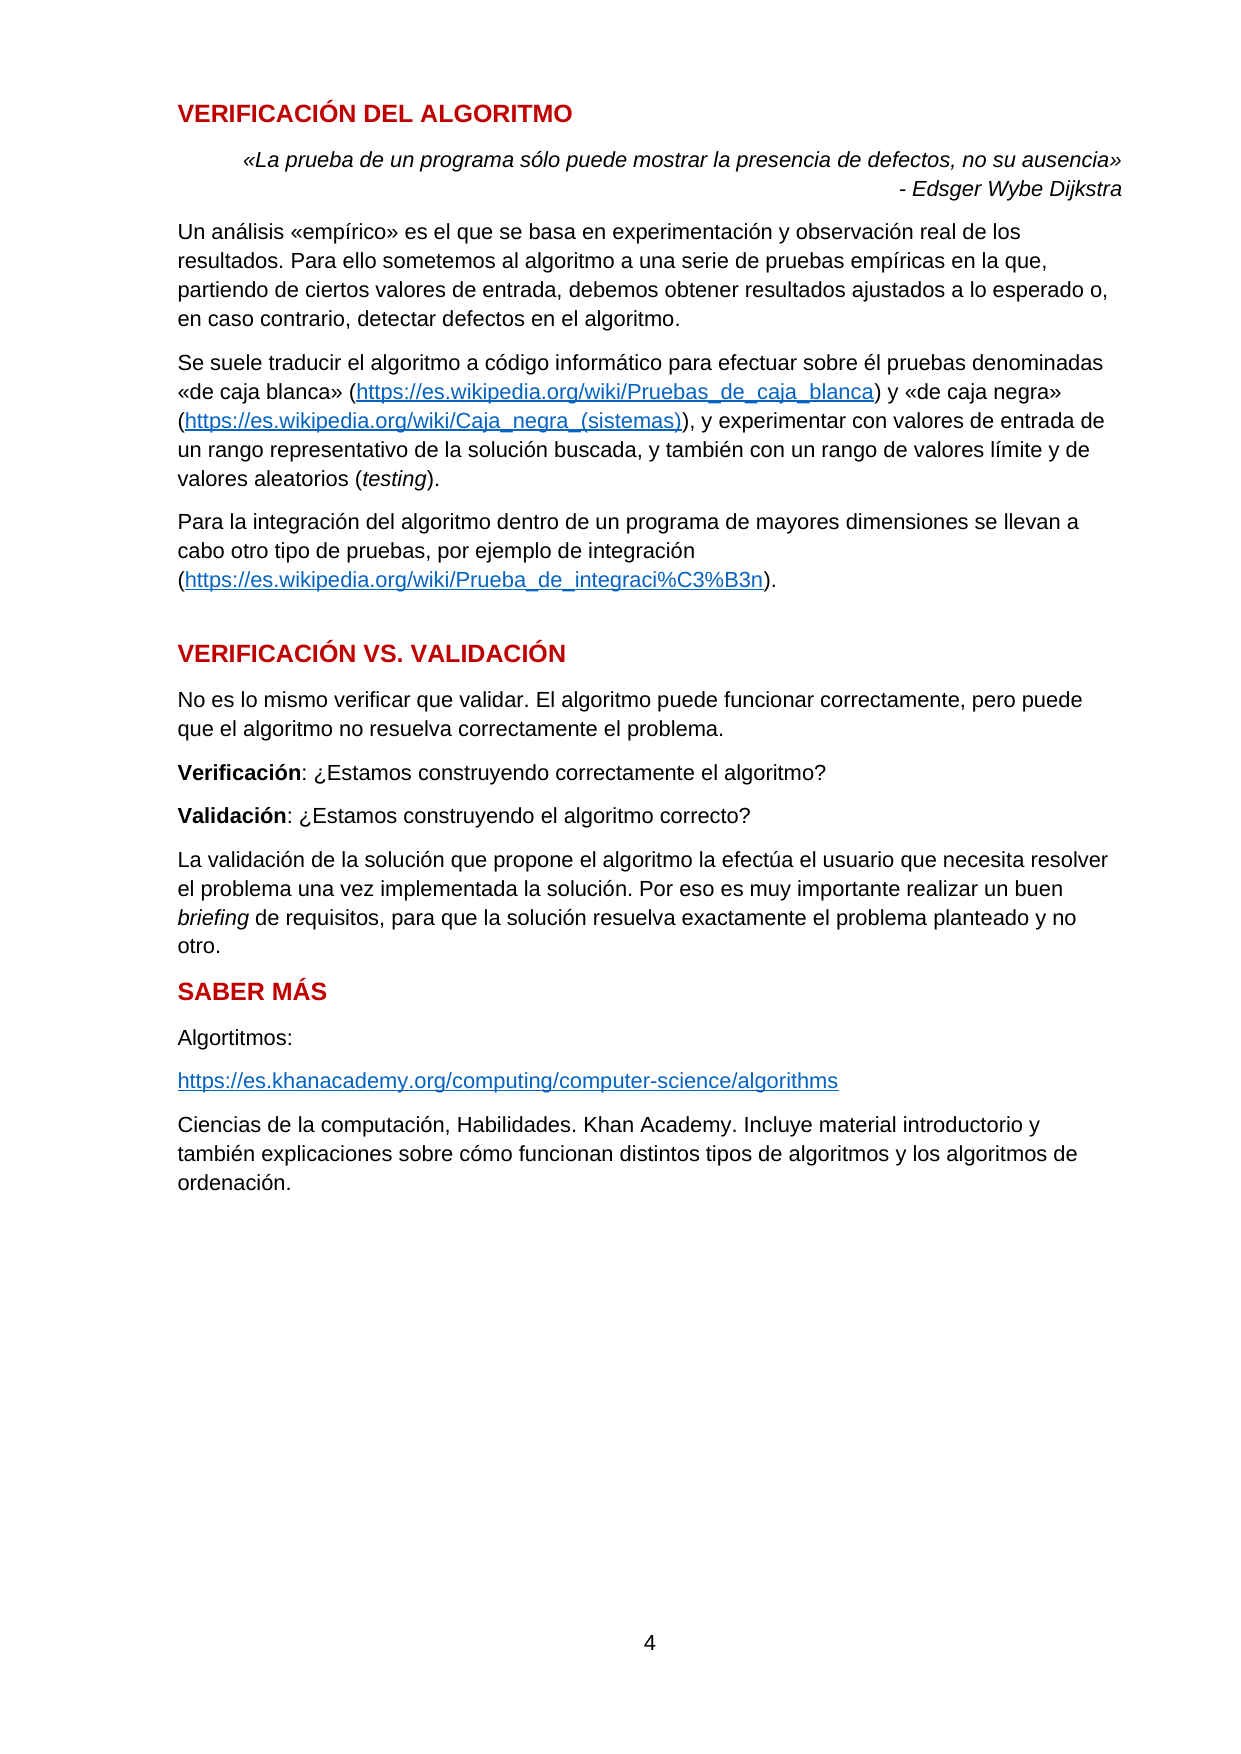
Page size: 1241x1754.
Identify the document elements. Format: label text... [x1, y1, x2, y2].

subtitle Saber más [177, 977, 1122, 1006]
text Algortitmos: [177, 1025, 1122, 1050]
text «La prueba de un programa sólo puede mostrar la presencia de defectos, no su ausencia» - Edsger Wybe Dijkstra [177, 147, 1122, 201]
text Un análisis «empírico» es el que se basa en experimentación y observación real de los resultados. Para ello sometemos al algoritmo a una serie de pruebas empíricas en la que, partiendo de ciertos valores de entrada, debemos obtener resultados ajustados a lo esperado o, en caso contrario, detectar defectos en el algoritmo. [177, 219, 1122, 331]
text Ciencias de la computación, Habilidades. Khan Academy. Incluye material introductorio y también explicaciones sobre cómo funcionan distintos tipos de algoritmos y los algoritmos de ordenación. [177, 1112, 1122, 1195]
text https://es.khanacademy.org/computing/computer-science/algorithms [177, 1068, 1122, 1093]
text Validación: ¿Estamos construyendo el algoritmo correcto? [177, 803, 1122, 828]
text Para la integración del algoritmo dentro de un programa de mayores dimensiones se llevan a cabo otro tipo de pruebas, por ejemplo de integración (https://es.wikipedia.org/wiki/Prueba_de_integraci%C3%B3n). [177, 509, 1122, 621]
subtitle Verificación del algoritmo [177, 99, 1122, 128]
text Se suele traducir el algoritmo a código informático para efectuar sobre él pruebas denominadas «de caja blanca» (https://es.wikipedia.org/wiki/Pruebas_de_caja_blanca) y «de caja negra» (https://es.wikipedia.org/wiki/Caja_negra_(sistemas)), y experimentar con valores de entrada de un rango representativo de la solución buscada, y también con un rango de valores límite y de valores aleatorios (testing). [177, 349, 1122, 491]
text Verificación vs. validación [177, 639, 1122, 668]
text La validación de la solución que propone el algoritmo la efectúa el usuario que necesita resolver el problema una vez implementada la solución. Por eso es muy importante realizar un buen briefing de requisitos, para que la solución resuelva exactamente el problema planteado y no otro. [177, 847, 1122, 959]
text No es lo mismo verificar que validar. El algoritmo puede funcionar correctamente, pero puede que el algoritmo no resuelva correctamente el problema. [177, 687, 1122, 741]
text Verificación: ¿Estamos construyendo correctamente el algoritmo? [177, 759, 1122, 785]
